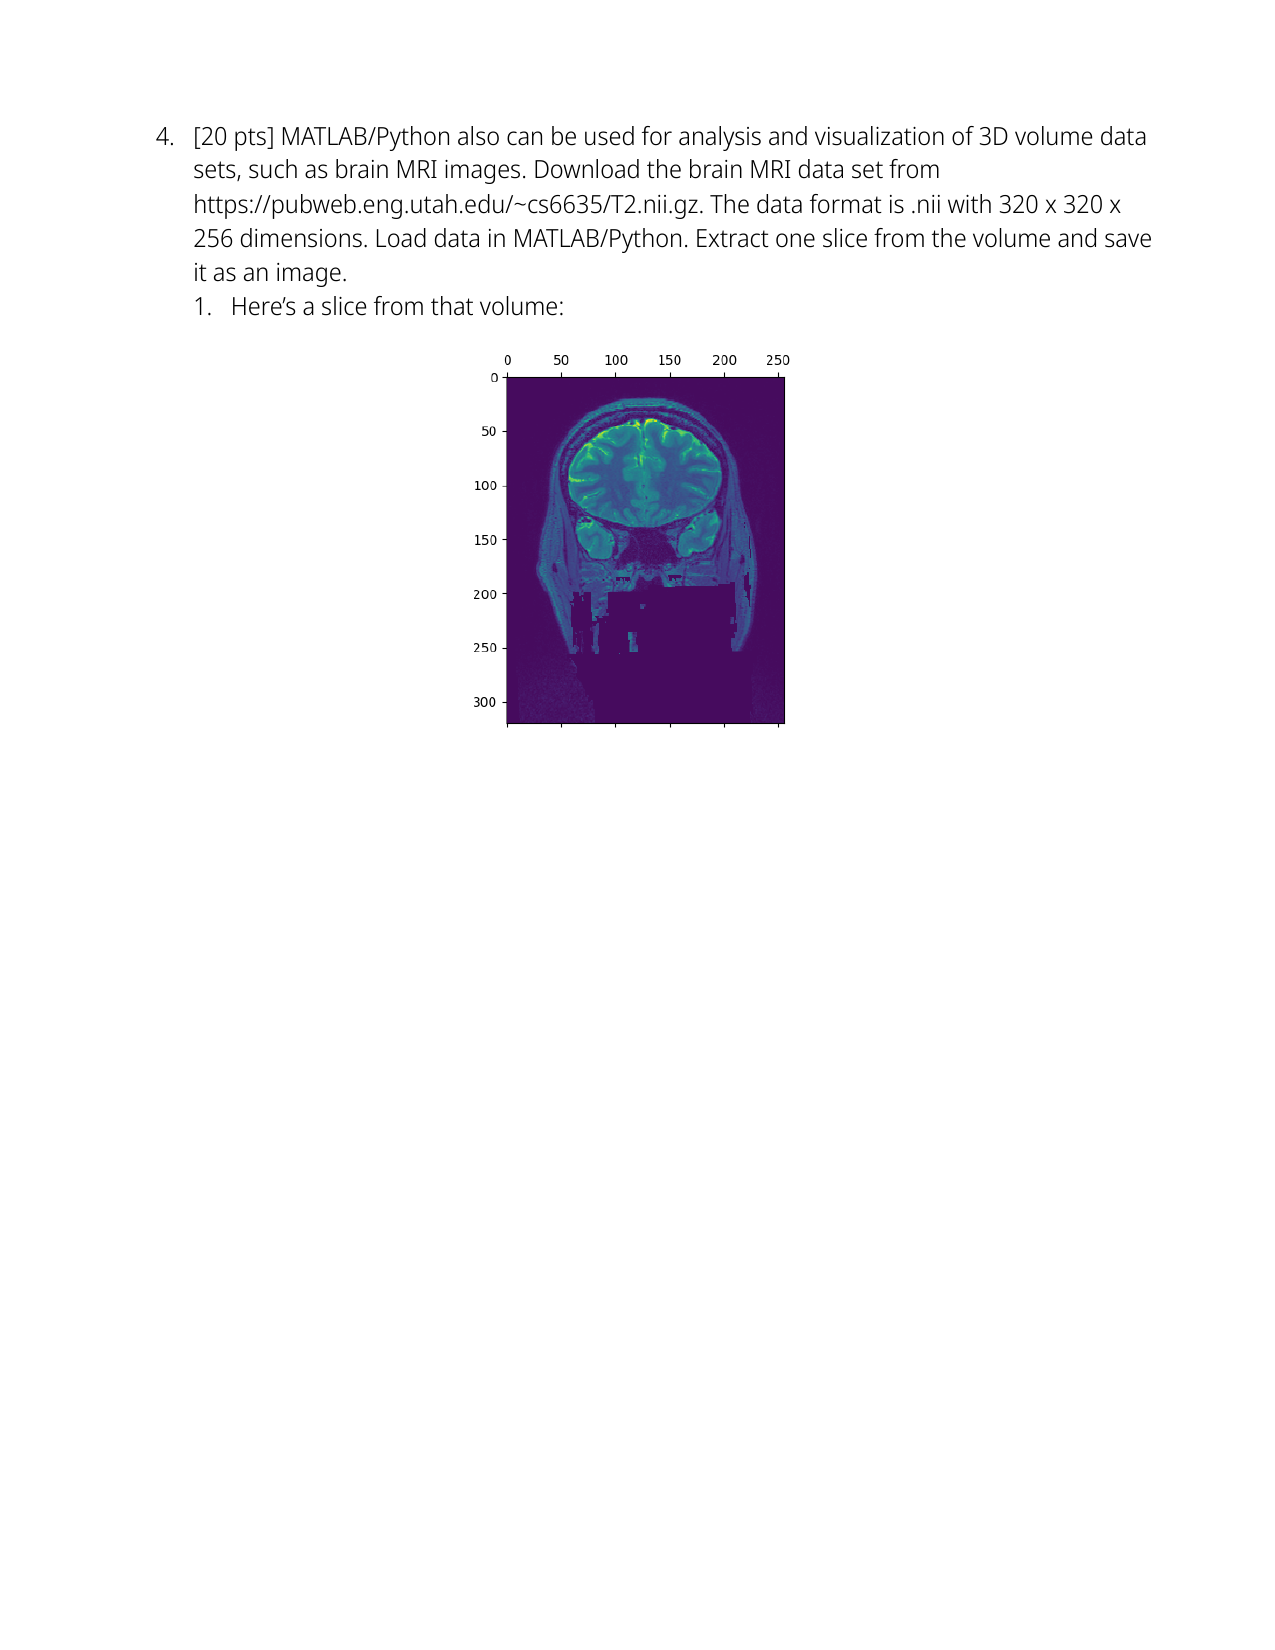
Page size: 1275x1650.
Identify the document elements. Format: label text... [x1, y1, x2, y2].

picture [337, 322, 938, 772]
list Here’s a slice from that volume: [193, 288, 1157, 322]
list [20 pts] MATLAB/Python also can be used for analysis and visualization of 3D volume data sets, such as brain MRI images. Download the brain MRI data set from https://pubweb.eng.utah.edu/~cs6635/T2.nii.gz. The data format is .nii with 320 x 320 x 256 dimensions. Load data in MATLAB/Python. Extract one slice from the volume and save it as an image. [156, 118, 1157, 288]
